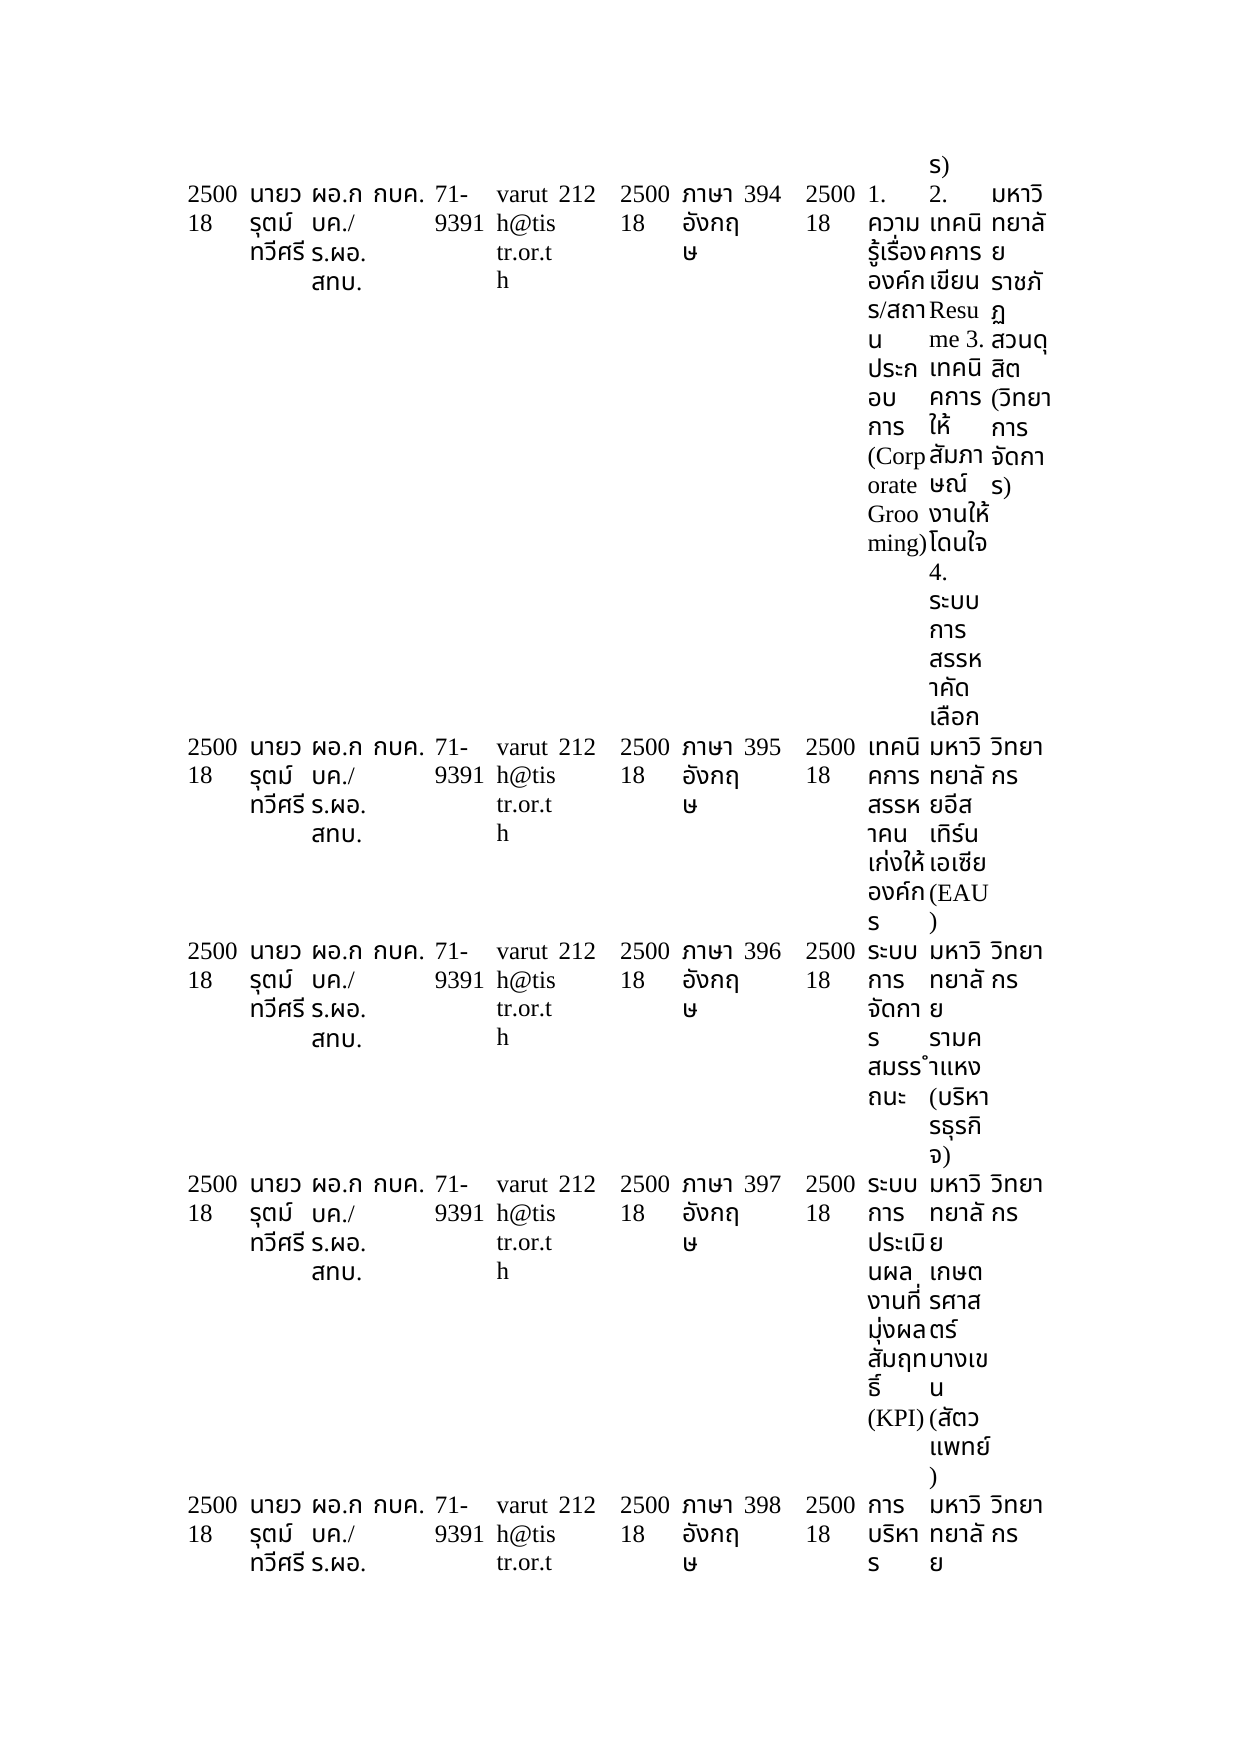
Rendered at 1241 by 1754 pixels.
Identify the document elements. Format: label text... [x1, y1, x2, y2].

table_cell ภาษาอังกฤษ [682, 936, 743, 1169]
table_cell ผอ.กบค./ร.ผอ.สทบ. [311, 179, 373, 732]
table_cell ผอ.กบค./ร.ผอ.สทบ. [311, 1170, 373, 1490]
table_cell varuth@tistr.or.th [496, 1170, 558, 1490]
table_cell ภาษาอังกฤษ [682, 1490, 743, 1578]
table_cell varuth@tistr.or.t [496, 1490, 558, 1578]
table_cell [805, 150, 867, 179]
table_cell 250018 [620, 1170, 682, 1490]
table_cell 71-9391 [435, 1490, 496, 1578]
table_cell 71-9391 [435, 1170, 496, 1490]
table_cell มหาวิทยาลัยอีสเทิร์นเอเซีย (EAU) [929, 732, 991, 936]
table_cell [496, 150, 558, 179]
table_cell varuth@tistr.or.th [496, 936, 558, 1169]
table_cell วิทยากร [991, 1490, 1053, 1578]
table_cell [744, 150, 805, 179]
table_cell นายวรุตม์ ทวีศรี [249, 1490, 311, 1578]
table_cell กบค. [373, 1490, 434, 1578]
table_cell กบค. [373, 1170, 434, 1490]
table_cell 250018 [188, 732, 249, 936]
table_cell [435, 150, 496, 179]
table_cell 250018 [620, 732, 682, 936]
table_cell ผอ.กบค./ร.ผอ.สทบ. [311, 936, 373, 1169]
table_cell กบค. [373, 179, 434, 732]
table_cell 395 [744, 732, 805, 936]
table_cell มหาวิทยาลัยรามคำแหง (บริหารธุรกิจ) [929, 936, 991, 1169]
table_cell [373, 150, 434, 179]
table_cell ภาษาอังกฤษ [682, 732, 743, 936]
table_cell varuth@tistr.or.th [496, 179, 558, 732]
table_cell 250018 [805, 732, 867, 936]
table_cell 250018 [620, 179, 682, 732]
table_cell มหาวิทยาลัยเกษตรศาสตร์ บางเขน (สัตวแพทย์) [929, 1170, 991, 1490]
table_cell [682, 150, 743, 179]
table_cell 250018 [805, 1170, 867, 1490]
table_cell 212 [558, 1170, 620, 1490]
table_cell 212 [558, 936, 620, 1169]
table_cell 212 [558, 732, 620, 936]
table_cell [558, 150, 620, 179]
table_cell วิทยากร [991, 1170, 1053, 1490]
table_cell ภาษาอังกฤษ [682, 1170, 743, 1490]
table_cell ผอ.กบค./ร.ผอ.สทบ. [311, 732, 373, 936]
table_cell มหาวิทยาลัย [929, 1490, 991, 1578]
table_cell กบค. [373, 732, 434, 936]
table_cell นายวรุตม์ ทวีศรี [249, 936, 311, 1169]
table_cell 250018 [188, 179, 249, 732]
table_cell ระบบการจัดการสมรรถนะ [867, 936, 929, 1169]
table_cell 250018 [188, 1170, 249, 1490]
table_cell 71-9391 [435, 732, 496, 936]
table_cell 250018 [805, 179, 867, 732]
table_cell [188, 150, 249, 179]
table_cell [620, 150, 682, 179]
table_cell นายวรุตม์ ทวีศรี [249, 732, 311, 936]
table_cell 71-9391 [435, 936, 496, 1169]
table_cell 396 [744, 936, 805, 1169]
table_cell 398 [744, 1490, 805, 1578]
table_cell มหาวิทยาลัยราชภัฏสวนดุสิต (วิทยาการจัดการ) [991, 179, 1053, 732]
table_cell วิทยากร [991, 732, 1053, 936]
table_cell ผอ.กบค./ร.ผอ. [311, 1490, 373, 1578]
table_cell 250018 [188, 1490, 249, 1578]
table_cell กบค. [373, 936, 434, 1169]
table_cell 250018 [620, 936, 682, 1169]
table_cell วิทยากร [991, 936, 1053, 1169]
table_cell เทคนิคการสรรหาคนเก่งให้องค์กร [867, 732, 929, 936]
table_cell [311, 150, 373, 179]
table_cell 250018 [805, 936, 867, 1169]
table_cell 250018 [188, 936, 249, 1169]
table_cell 397 [744, 1170, 805, 1490]
table_cell 71-9391 [435, 179, 496, 732]
table_cell 1. ความรู้เรื่ององค์กร/สถานประกอบการ (Corporate Grooming) [867, 179, 929, 732]
table_cell นายวรุตม์ ทวีศรี [249, 179, 311, 732]
table_cell 250018 [805, 1490, 867, 1578]
table_cell การบริหาร [867, 1490, 929, 1578]
table_cell นายวรุตม์ ทวีศรี [249, 1170, 311, 1490]
table_cell [991, 150, 1053, 179]
table_cell 394 [744, 179, 805, 732]
table_cell varuth@tistr.or.th [496, 732, 558, 936]
table_cell 250018 [620, 1490, 682, 1578]
table_cell ระบบการประเมินผลงานที่มุ่งผลสัมฤทธิ์ (KPI) [867, 1170, 929, 1490]
table_cell ภาษาอังกฤษ [682, 179, 743, 732]
table_cell 212 [558, 179, 620, 732]
table_cell [249, 150, 311, 179]
table_cell 2. เทคนิคการเขียน Resume 3. เทคนิคการให้สัมภาษณ์งานให้โดนใจ 4. ระบบการสรรหาคัดเลือก [929, 179, 991, 732]
table_cell ร) [929, 150, 991, 179]
table_cell [867, 150, 929, 179]
table_cell 212 [558, 1490, 620, 1578]
